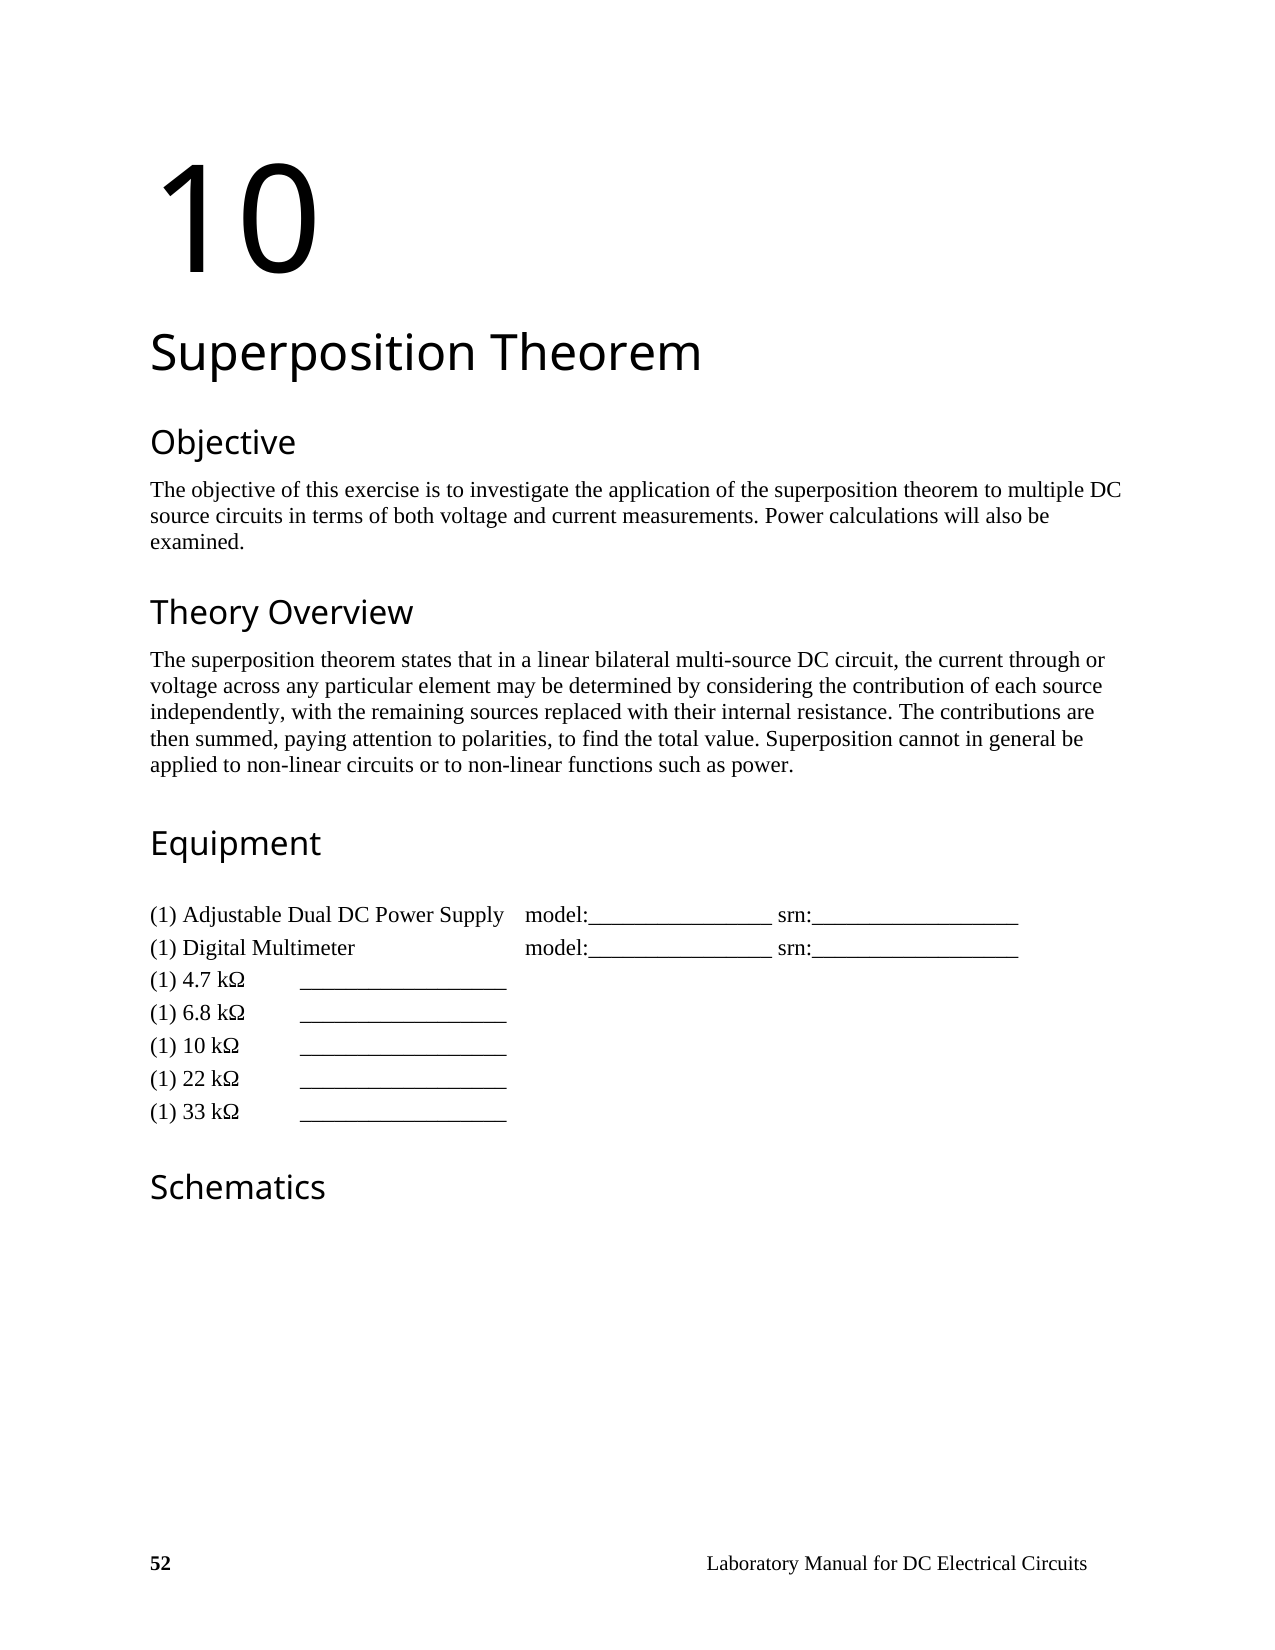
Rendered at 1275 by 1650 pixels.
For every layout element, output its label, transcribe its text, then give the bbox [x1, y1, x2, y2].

text (1) 22 kΩ __________________ [150, 1065, 1125, 1092]
title 10 [150, 112, 1125, 317]
text (1) 6.8 kΩ __________________ [150, 999, 1125, 1026]
subtitle Theory Overview [150, 589, 1125, 634]
subtitle Equipment [150, 820, 1125, 865]
text (1) 4.7 kΩ __________________ [150, 966, 1125, 993]
text Schematics [150, 1164, 1125, 1209]
text (1) Digital Multimeter model:________________ srn:__________________ [150, 933, 1125, 960]
subtitle The objective of this exercise is to investigate the application of the superposition theorem to multiple DC source circuits in terms of both voltage and current measurements. Power calculations will also be examined. [150, 476, 1125, 555]
text (1) Adjustable Dual DC Power Supply model:________________ srn:__________________ [150, 901, 1125, 927]
title Superposition Theorem [150, 317, 1125, 385]
text The superposition theorem states that in a linear bilateral multi-source DC circuit, the current through or voltage across any particular element may be determined by considering the contribution of each source independently, with the remaining sources replaced with their internal resistance. The contributions are then summed, paying attention to polarities, to find the total value. Superposition cannot in general be applied to non-linear circuits or to non-linear functions such as power. [150, 646, 1125, 777]
text (1) 33 kΩ __________________ [150, 1098, 1125, 1124]
subtitle Objective [150, 419, 1125, 464]
text (1) 10 kΩ __________________ [150, 1032, 1125, 1059]
